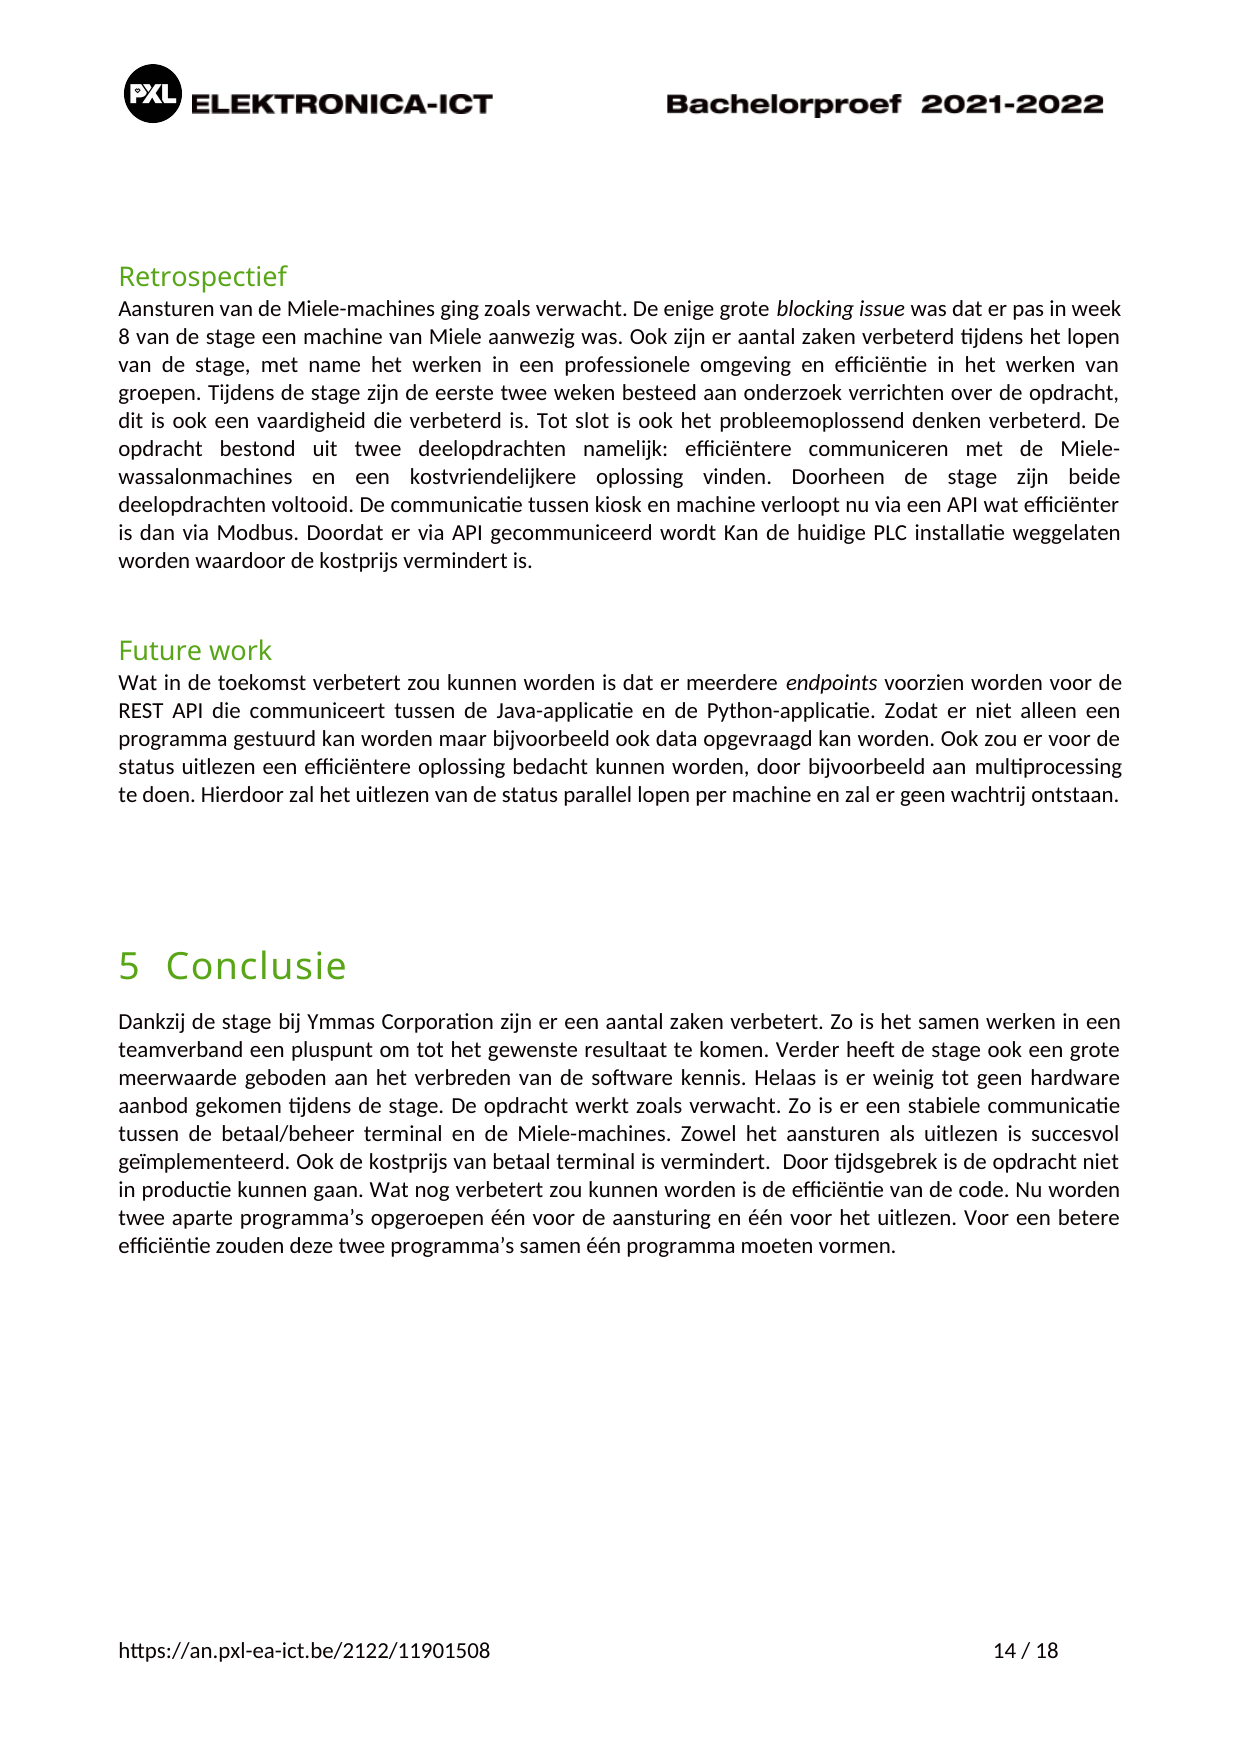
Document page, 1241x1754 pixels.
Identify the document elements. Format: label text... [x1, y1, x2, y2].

text Dankzij de stage bij Ymmas Corporation zijn er een aantal zaken verbetert. Zo is het samen werken in een teamverband een pluspunt om tot het gewenste resultaat te komen. Verder heeft de stage ook een grote meerwaarde geboden aan het verbreden van de software kennis. Helaas is er weinig tot geen hardware aanbod gekomen tijdens de stage. De opdracht werkt zoals verwacht. Zo is er een stabiele communicatie tussen de betaal/beheer terminal en de Miele-machines. Zowel het aansturen als uitlezen is succesvol geïmplementeerd. Ook de kostprijs van betaal terminal is vermindert. Door tijdsgebrek is de opdracht niet in productie kunnen gaan. Wat nog verbetert zou kunnen worden is de efficiëntie van de code. Nu worden twee aparte programma’s opgeroepen één voor de aansturing en één voor het uitlezen. Voor een betere efficiëntie zouden deze twee programma’s samen één programma moeten vormen. [118, 1007, 1122, 1259]
subtitle Future work [118, 632, 1122, 668]
text Wat in de toekomst verbetert zou kunnen worden is dat er meerdere endpoints voorzien worden voor de REST API die communiceert tussen de Java-applicatie en de Python-applicatie. Zodat er niet alleen een programma gestuurd kan worden maar bijvoorbeeld ook data opgevraagd kan worden. Ook zou er voor de status uitlezen een efficiëntere oplossing bedacht kunnen worden, door bijvoorbeeld aan multiprocessing te doen. Hierdoor zal het uitlezen van de status parallel lopen per machine en zal er geen wachtrij ontstaan. [118, 668, 1122, 808]
text Aansturen van de Miele-machines ging zoals verwacht. De enige grote blocking issue was dat er pas in week 8 van de stage een machine van Miele aanwezig was. Ook zijn er aantal zaken verbeterd tijdens het lopen van de stage, met name het werken in een professionele omgeving en efficiëntie in het werken van groepen. Tijdens de stage zijn de eerste twee weken besteed aan onderzoek verrichten over de opdracht, dit is ook een vaardigheid die verbeterd is. Tot slot is ook het probleemoplossend denken verbeterd. De opdracht bestond uit twee deelopdrachten namelijk: efficiëntere communiceren met de Miele-wassalonmachines en een kostvriendelijkere oplossing vinden. Doorheen de stage zijn beide deelopdrachten voltooid. De communicatie tussen kiosk en machine verloopt nu via een API wat efficiënter is dan via Modbus. Doordat er via API gecommuniceerd wordt Kan de huidige PLC installatie weggelaten worden waardoor de kostprijs vermindert is. [118, 294, 1122, 574]
subtitle Conclusie [118, 939, 1122, 991]
subtitle Retrospectief [118, 257, 1122, 294]
